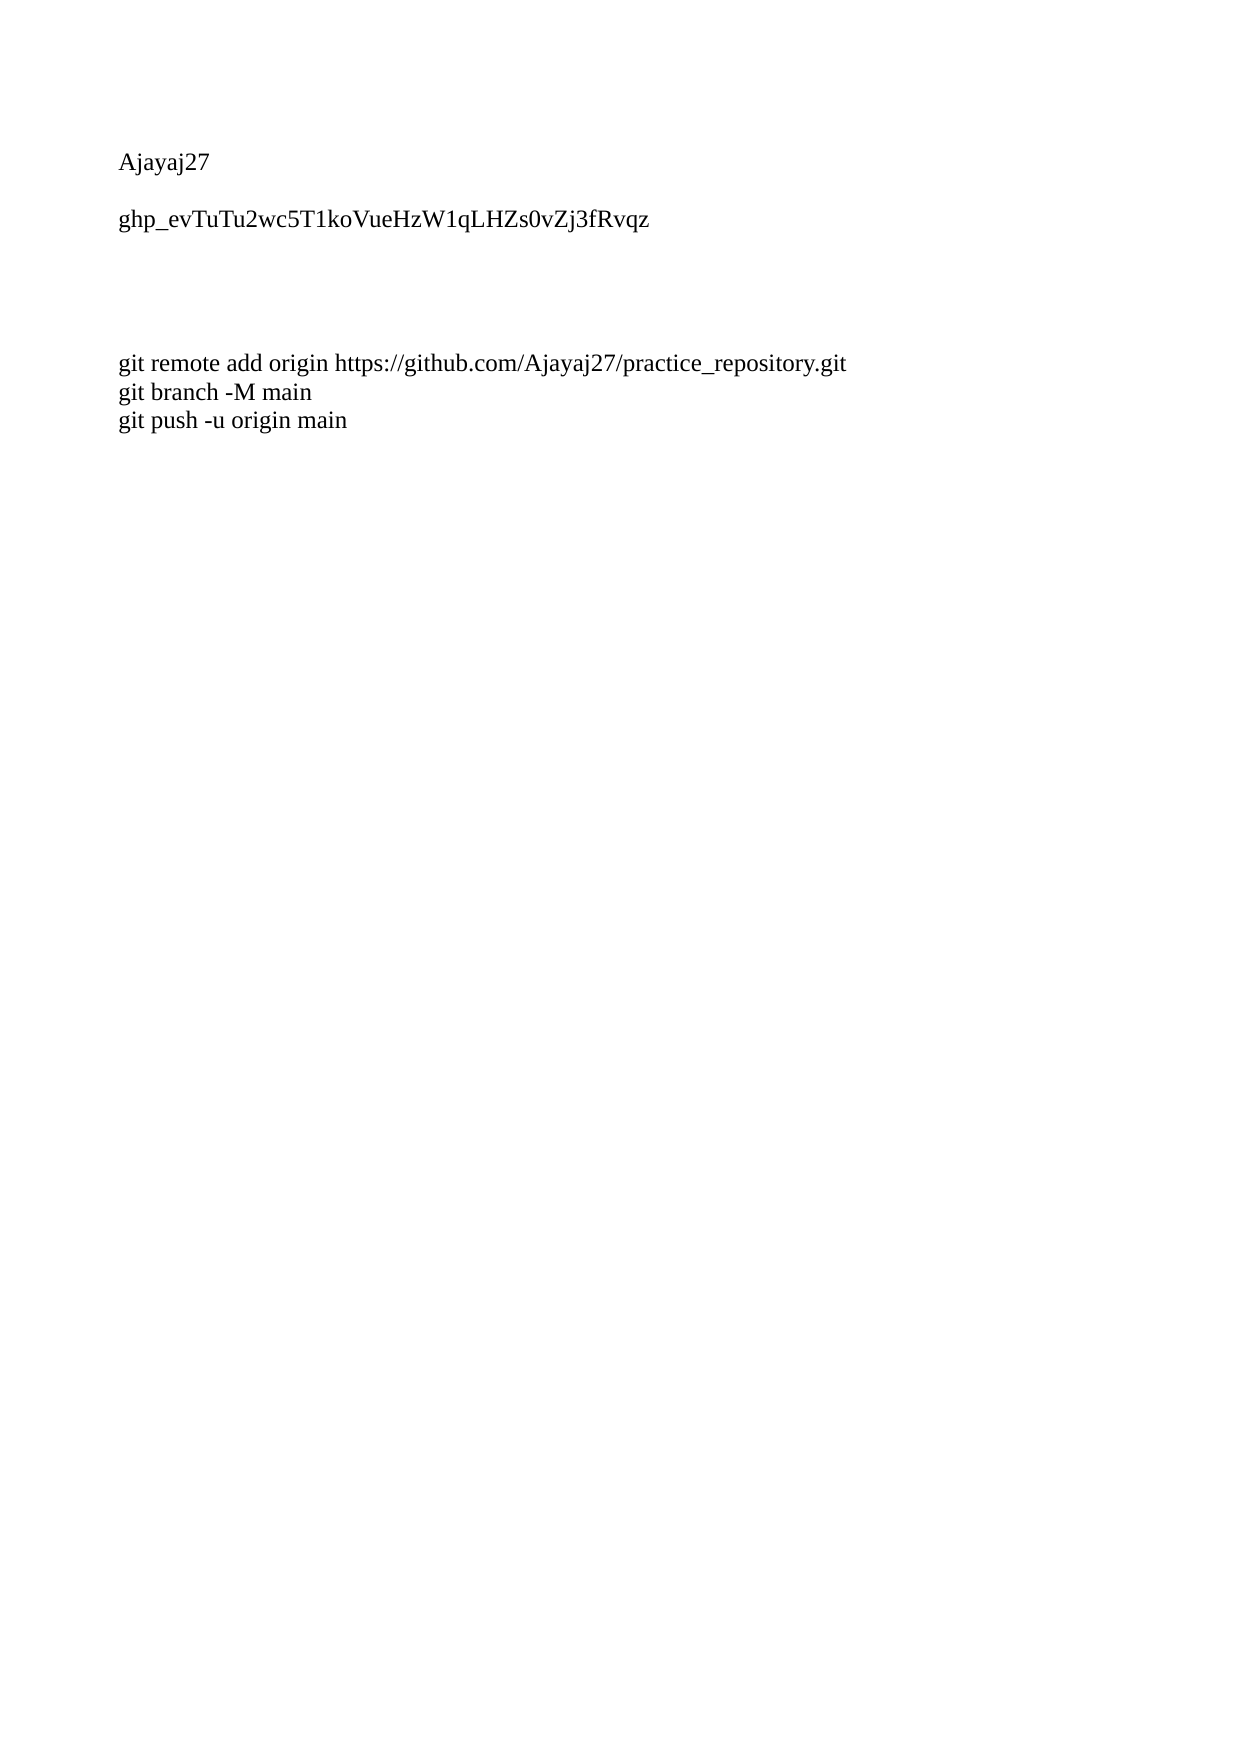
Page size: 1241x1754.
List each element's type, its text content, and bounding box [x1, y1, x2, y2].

text Ajayaj27 [118, 147, 1122, 176]
text 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 [118, 204, 1122, 233]
text git branch -M main [118, 377, 1122, 406]
text git push -u origin main [118, 406, 1122, 434]
text git remote add origin https://github.com/Ajayaj27/practice_repository.git [118, 348, 1122, 377]
